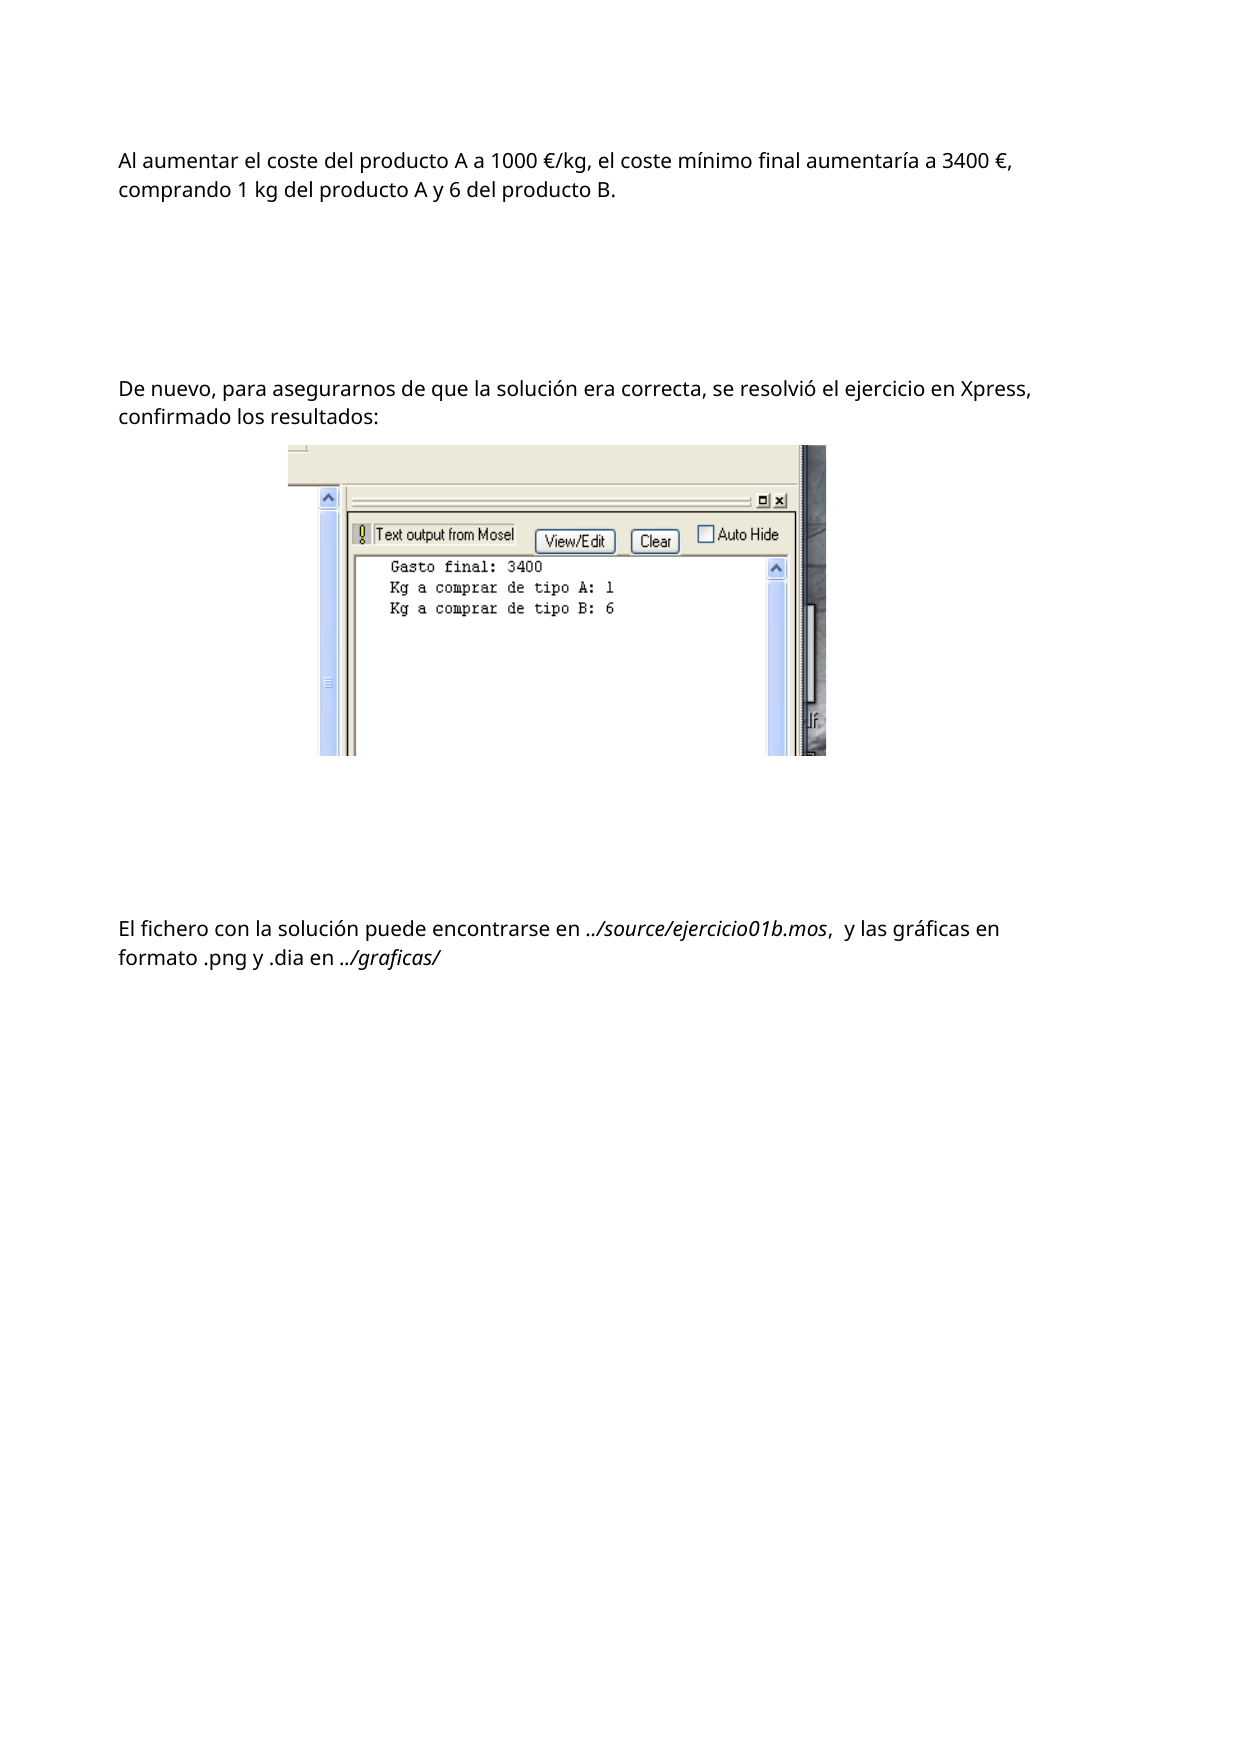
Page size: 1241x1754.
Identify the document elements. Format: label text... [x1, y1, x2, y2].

text El fichero con la solución puede encontrarse en ../source/ejercicio01b.mos, y las gráficas en formato .png y .dia en ../graficas/ [118, 914, 1122, 971]
text De nuevo, para asegurarnos de que la solución era correcta, se resolvió el ejercicio en Xpress, confirmado los resultados: [118, 374, 1122, 431]
picture [287, 445, 827, 756]
text Al aumentar el coste del producto A a 1000 €/kg, el coste mínimo final aumentaría a 3400 €, comprando 1 kg del producto A y 6 del producto B. [118, 147, 1122, 203]
